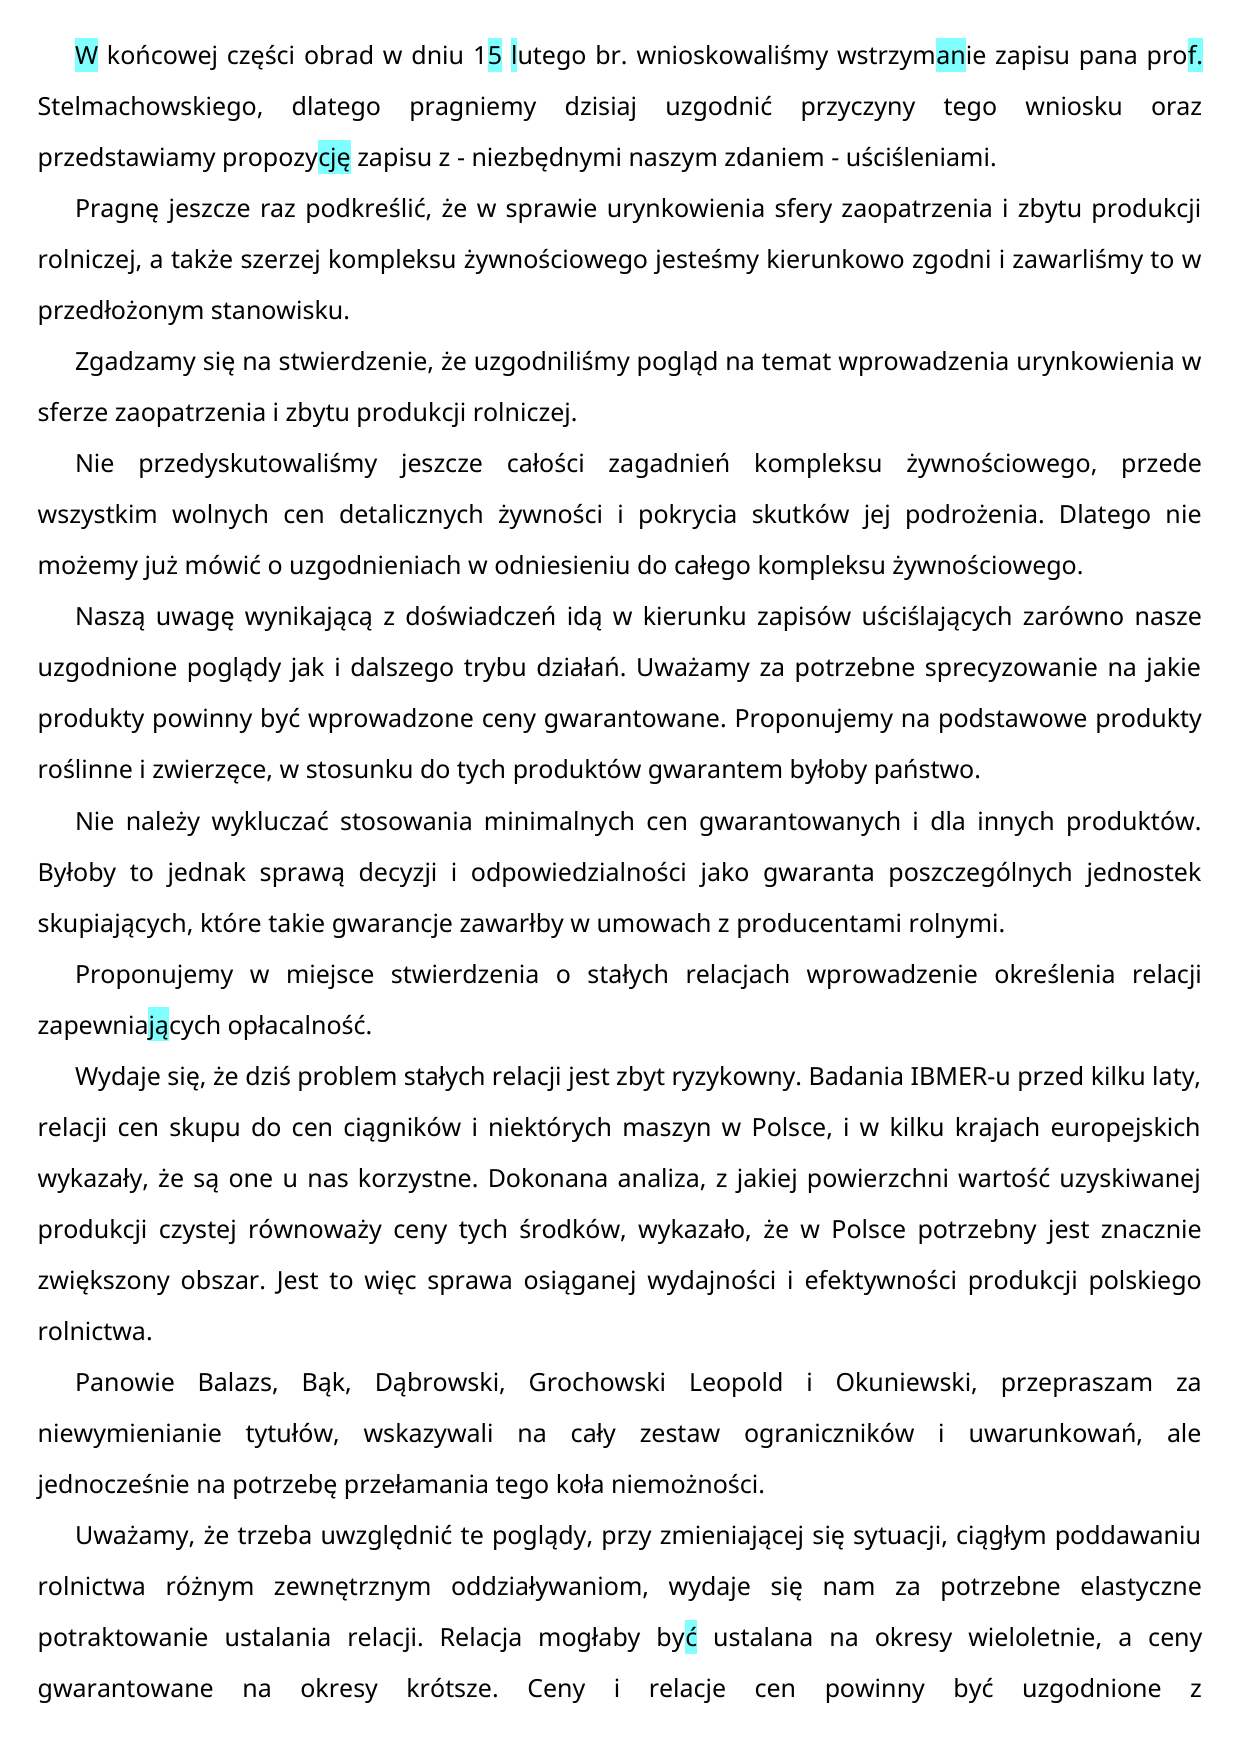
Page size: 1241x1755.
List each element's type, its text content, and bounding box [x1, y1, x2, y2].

text Nie należy wykluczać stosowania minimalnych cen gwarantowanych i dla innych produktów. Byłoby to jednak sprawą decyzji i odpowiedzialności jako gwaranta poszczególnych jednostek skupiających, które takie gwarancje zawarłby w umowach z producentami rolnymi. [37, 803, 1203, 939]
text Wydaje się, że dziś problem stałych relacji jest zbyt ryzykowny. Badania IBMER-u przed kilku laty, relacji cen skupu do cen ciągników i niektórych maszyn w Polsce, i w kilku krajach europejskich wykazały, że są one u nas korzystne. Dokonana analiza, z jakiej powierzchni wartość uzyskiwanej produkcji czystej równoważy ceny tych środków, wykazało, że w Polsce potrzebny jest znacznie zwiększony obszar. Jest to więc sprawa osiąganej wydajności i efektywności produkcji polskiego rolnictwa. [37, 1058, 1203, 1348]
text Uważamy, że trzeba uwzględnić te poglądy, przy zmieniającej się sytuacji, ciągłym poddawaniu rolnictwa różnym zewnętrznym oddziaływaniom, wydaje się nam za potrzebne elastyczne potraktowanie ustalania relacji. Relacja mogłaby być ustalana na okresy wieloletnie, a ceny gwarantowane na okresy krótsze. Ceny i relacje cen powinny być uzgodnione z [37, 1518, 1203, 1705]
text Nie przedyskutowaliśmy jeszcze całości zagadnień kompleksu żywnościowego, przede wszystkim wolnych cen detalicznych żywności i pokrycia skutków jej podrożenia. Dlatego nie możemy już mówić o uzgodnieniach w odniesieniu do całego kompleksu żywnościowego. [37, 446, 1203, 582]
text Panowie Balazs, Bąk, Dąbrowski, Grochowski Leopold i Okuniewski, przepraszam za niewymienianie tytułów, wskazywali na cały zestaw ograniczników i uwarunkowań, ale jednocześnie na potrzebę przełamania tego koła niemożności. [37, 1364, 1203, 1501]
text W końcowej części obrad w dniu 15 lutego br. wnioskowaliśmy wstrzymanie zapisu pana prof. Stelmachowskiego, dlatego pragniemy dzisiaj uzgodnić przyczyny tego wniosku oraz przedstawiamy propozycję zapisu z - niezbędnymi naszym zdaniem - uściśleniami. [37, 37, 1203, 174]
text Pragnę jeszcze raz podkreślić, że w sprawie urynkowienia sfery zaopatrzenia i zbytu produkcji rolniczej, a także szerzej kompleksu żywnościowego jesteśmy kierunkowo zgodni i zawarliśmy to w przedłożonym stanowisku. [37, 191, 1203, 327]
text Zgadzamy się na stwierdzenie, że uzgodniliśmy pogląd na temat wprowadzenia urynkowienia w sferze zaopatrzenia i zbytu produkcji rolniczej. [37, 344, 1203, 429]
text Proponujemy w miejsce stwierdzenia o stałych relacjach wprowadzenie określenia relacji zapewniających opłacalność. [37, 956, 1203, 1041]
text Naszą uwagę wynikającą z doświadczeń idą w kierunku zapisów uściślających zarówno nasze uzgodnione poglądy jak i dalszego trybu działań. Uważamy za potrzebne sprecyzowanie na jakie produkty powinny być wprowadzone ceny gwarantowane. Proponujemy na podstawowe produkty roślinne i zwierzęce, w stosunku do tych produktów gwarantem byłoby państwo. [37, 599, 1203, 786]
